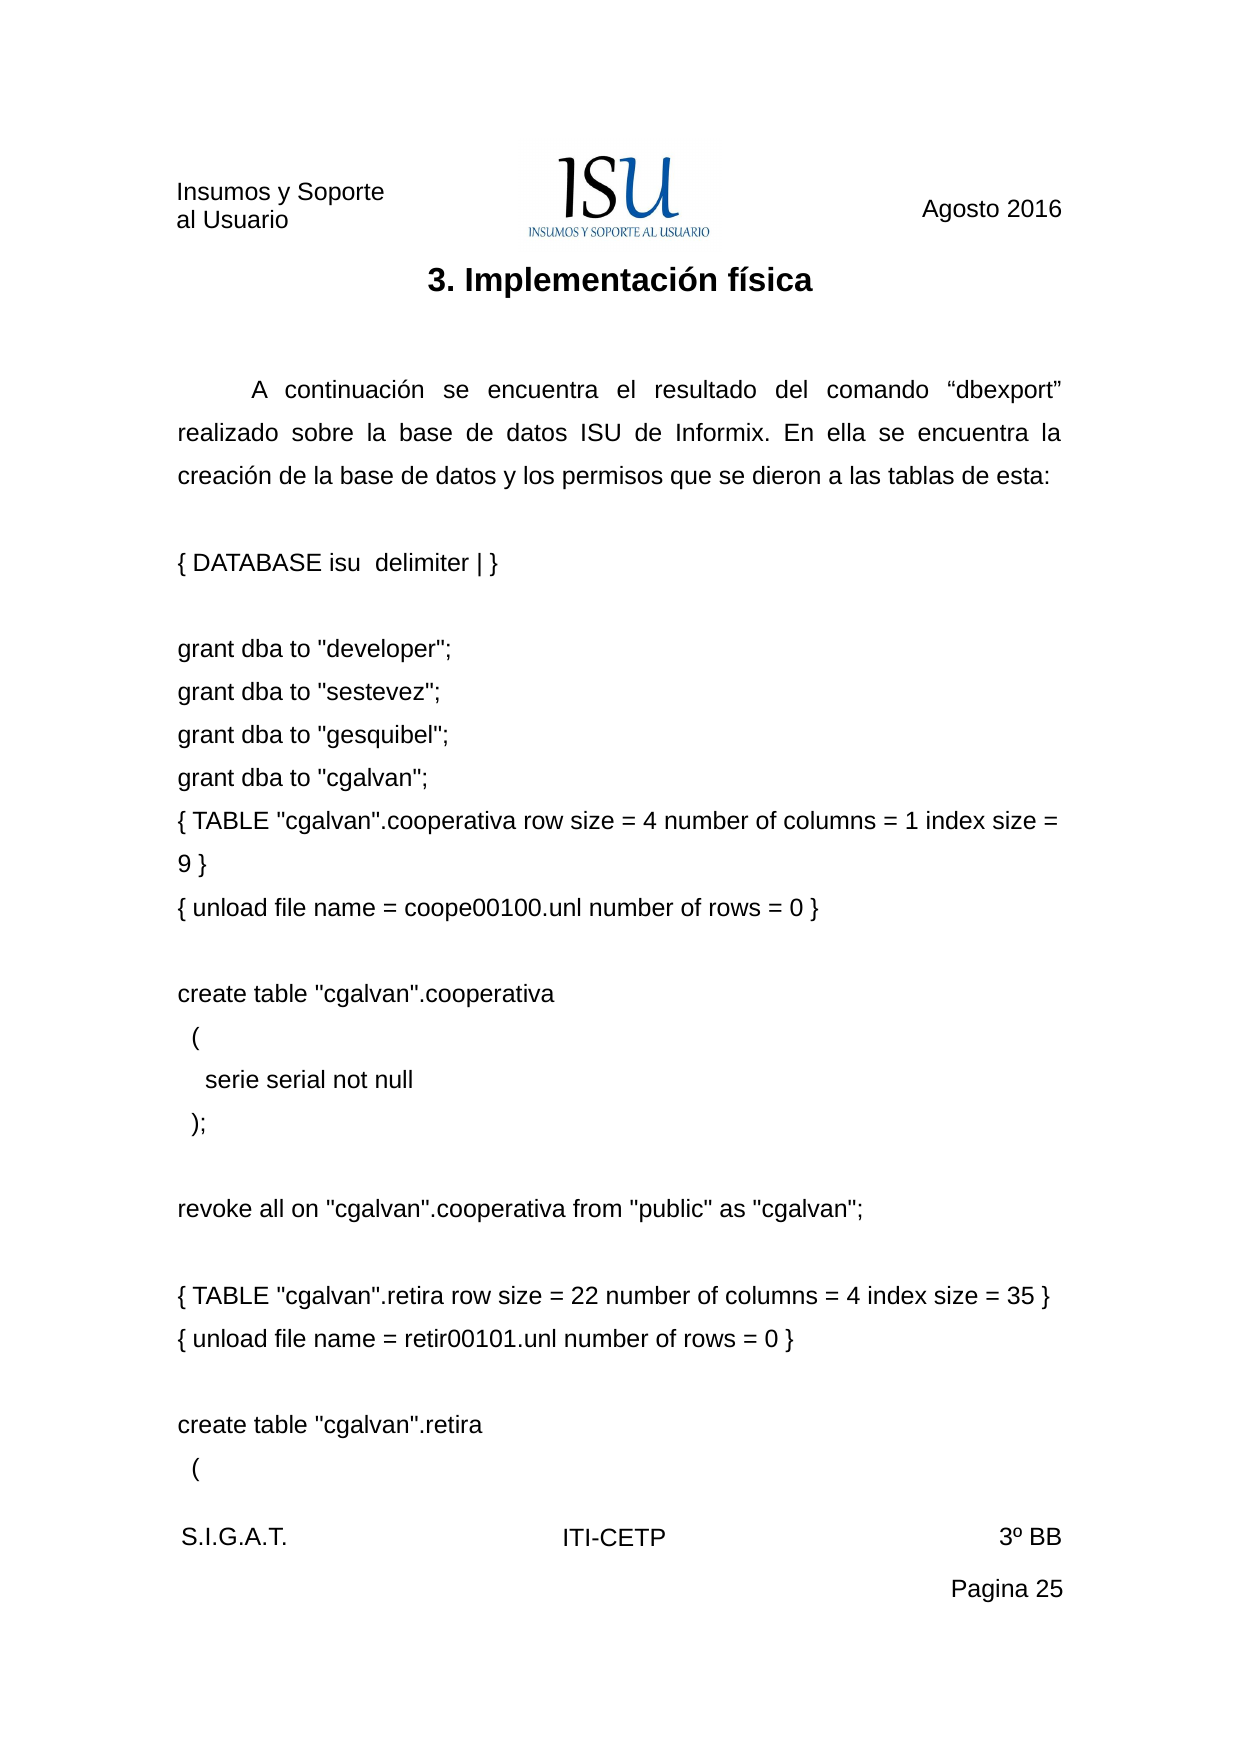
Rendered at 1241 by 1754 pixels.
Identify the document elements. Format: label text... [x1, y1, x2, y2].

picture [517, 138, 723, 252]
text { DATABASE isu delimiter | } grant dba to "developer"; grant dba to "sestevez"; grant dba to "gesquibel"; grant dba to "cgalvan"; { TABLE "cgalvan".cooperativa row size = 4 number of columns = 1 index size = 9 } { unload file name = coope00100.unl number of rows = 0 } create table "cgalvan".cooperativa ( serie serial not null ); revoke all on "cgalvan".cooperativa from "public" as "cgalvan"; { TABLE "cgalvan".retira row size = 22 number of columns = 4 index size = 35 } { unload file name = retir00101.unl number of rows = 0 } create table "cgalvan".retira ( [177, 547, 1063, 1482]
text 3. Implementación física [177, 260, 1063, 298]
text A continuación se encuentra el resultado del comando “dbexport” realizado sobre la base de datos ISU de Informix. En ella se encuentra la creación de la base de datos y los permisos que se dieron a las tablas de esta: [177, 375, 1063, 490]
